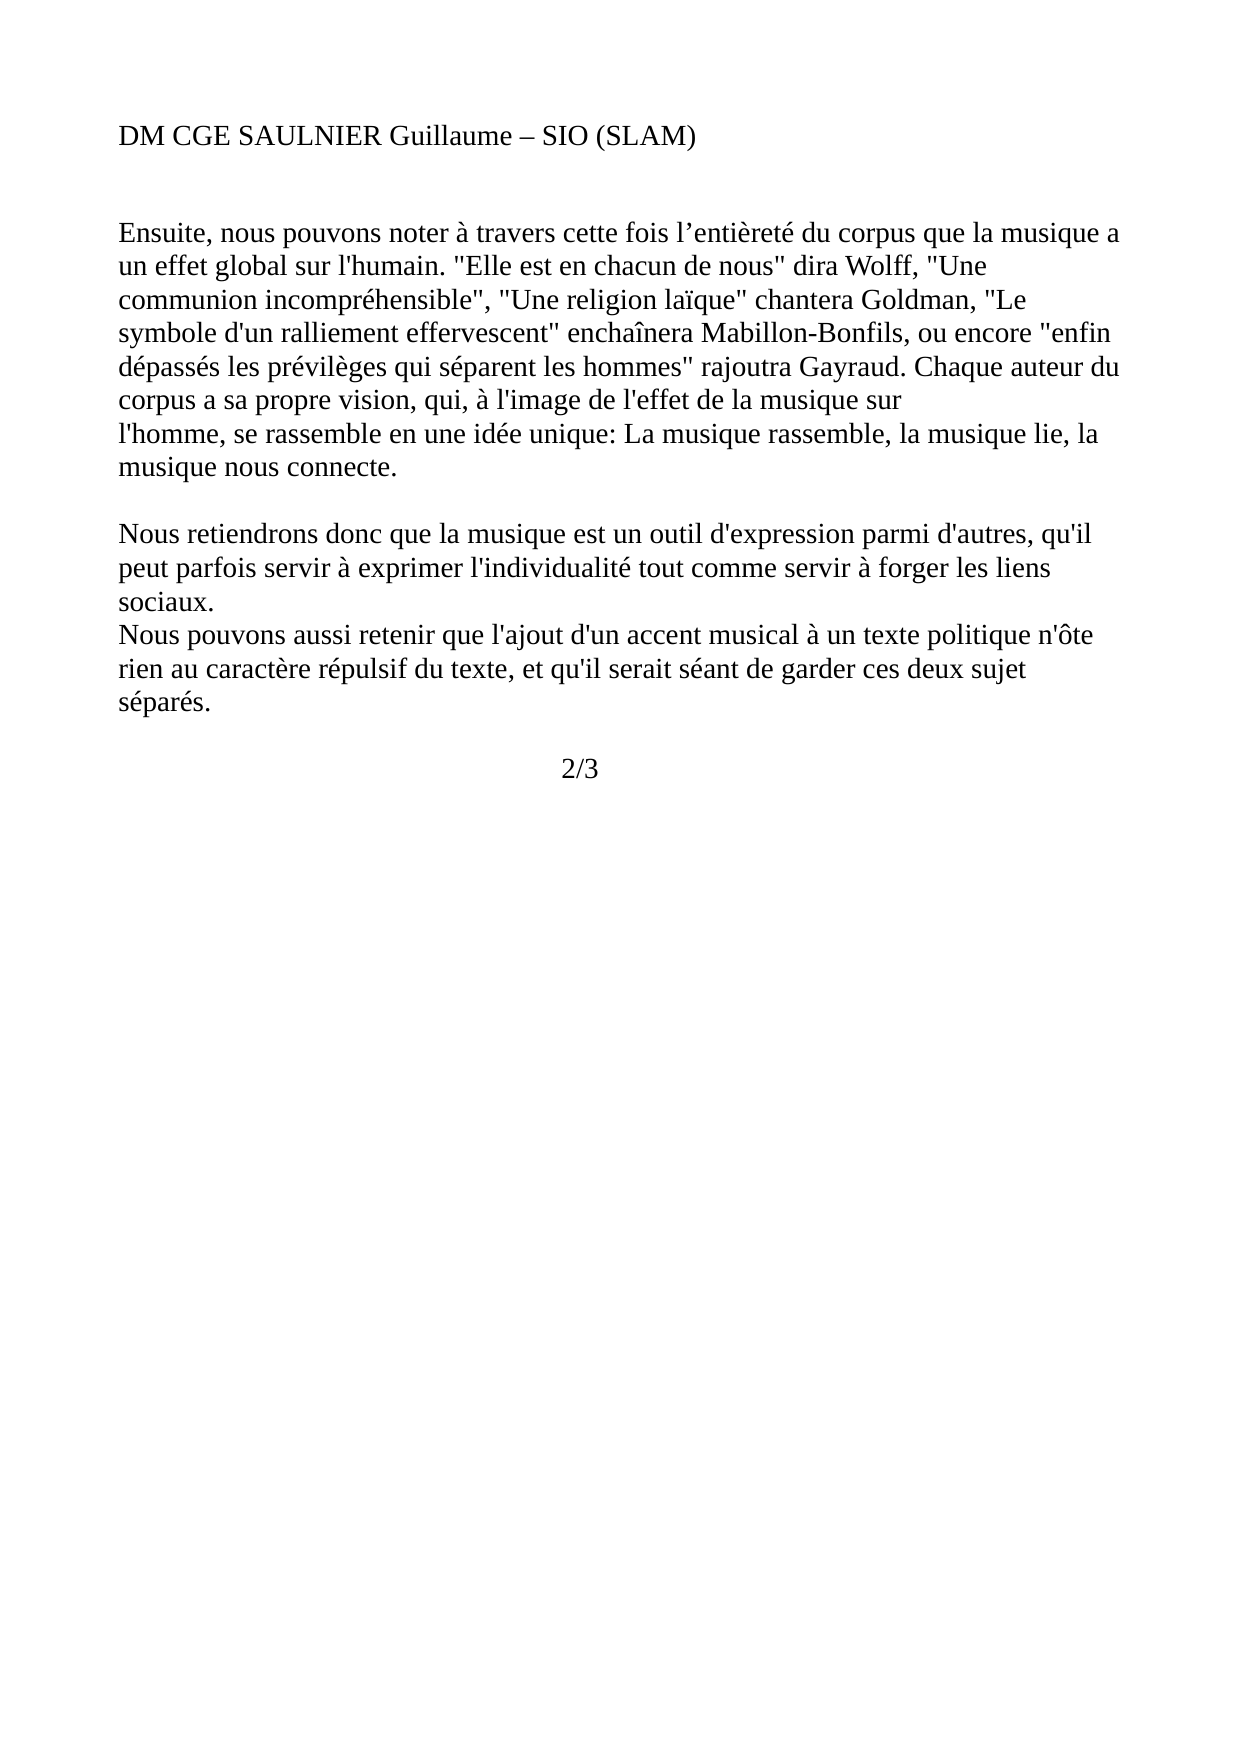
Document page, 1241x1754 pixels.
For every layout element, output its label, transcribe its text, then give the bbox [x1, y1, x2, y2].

text Nous pouvons aussi retenir que l'ajout d'un accent musical à un texte politique n'ôte rien au caractère répulsif du texte, et qu'il serait séant de garder ces deux sujet séparés. [118, 617, 1122, 718]
text l'homme, se rassemble en une idée unique: La musique rassemble, la musique lie, la musique nous connecte. [118, 416, 1122, 483]
text Ensuite, nous pouvons noter à travers cette fois l’entièreté du corpus que la musique a un effet global sur l'humain. "Elle est en chacun de nous" dira Wolff, "Une communion incompréhensible", "Une religion laïque" chantera Goldman, "Le symbole d'un ralliement effervescent" enchaînera Mabillon-Bonfils, ou encore "enfin dépassés les prévilèges qui séparent les hommes" rajoutra Gayraud. Chaque auteur du corpus a sa propre vision, qui, à l'image de l'effet de la musique sur [118, 215, 1122, 416]
text Nous retiendrons donc que la musique est un outil d'expression parmi d'autres, qu'il peut parfois servir à exprimer l'individualité tout comme servir à forger les liens sociaux. [118, 517, 1122, 617]
text 2/3 [118, 751, 1122, 785]
